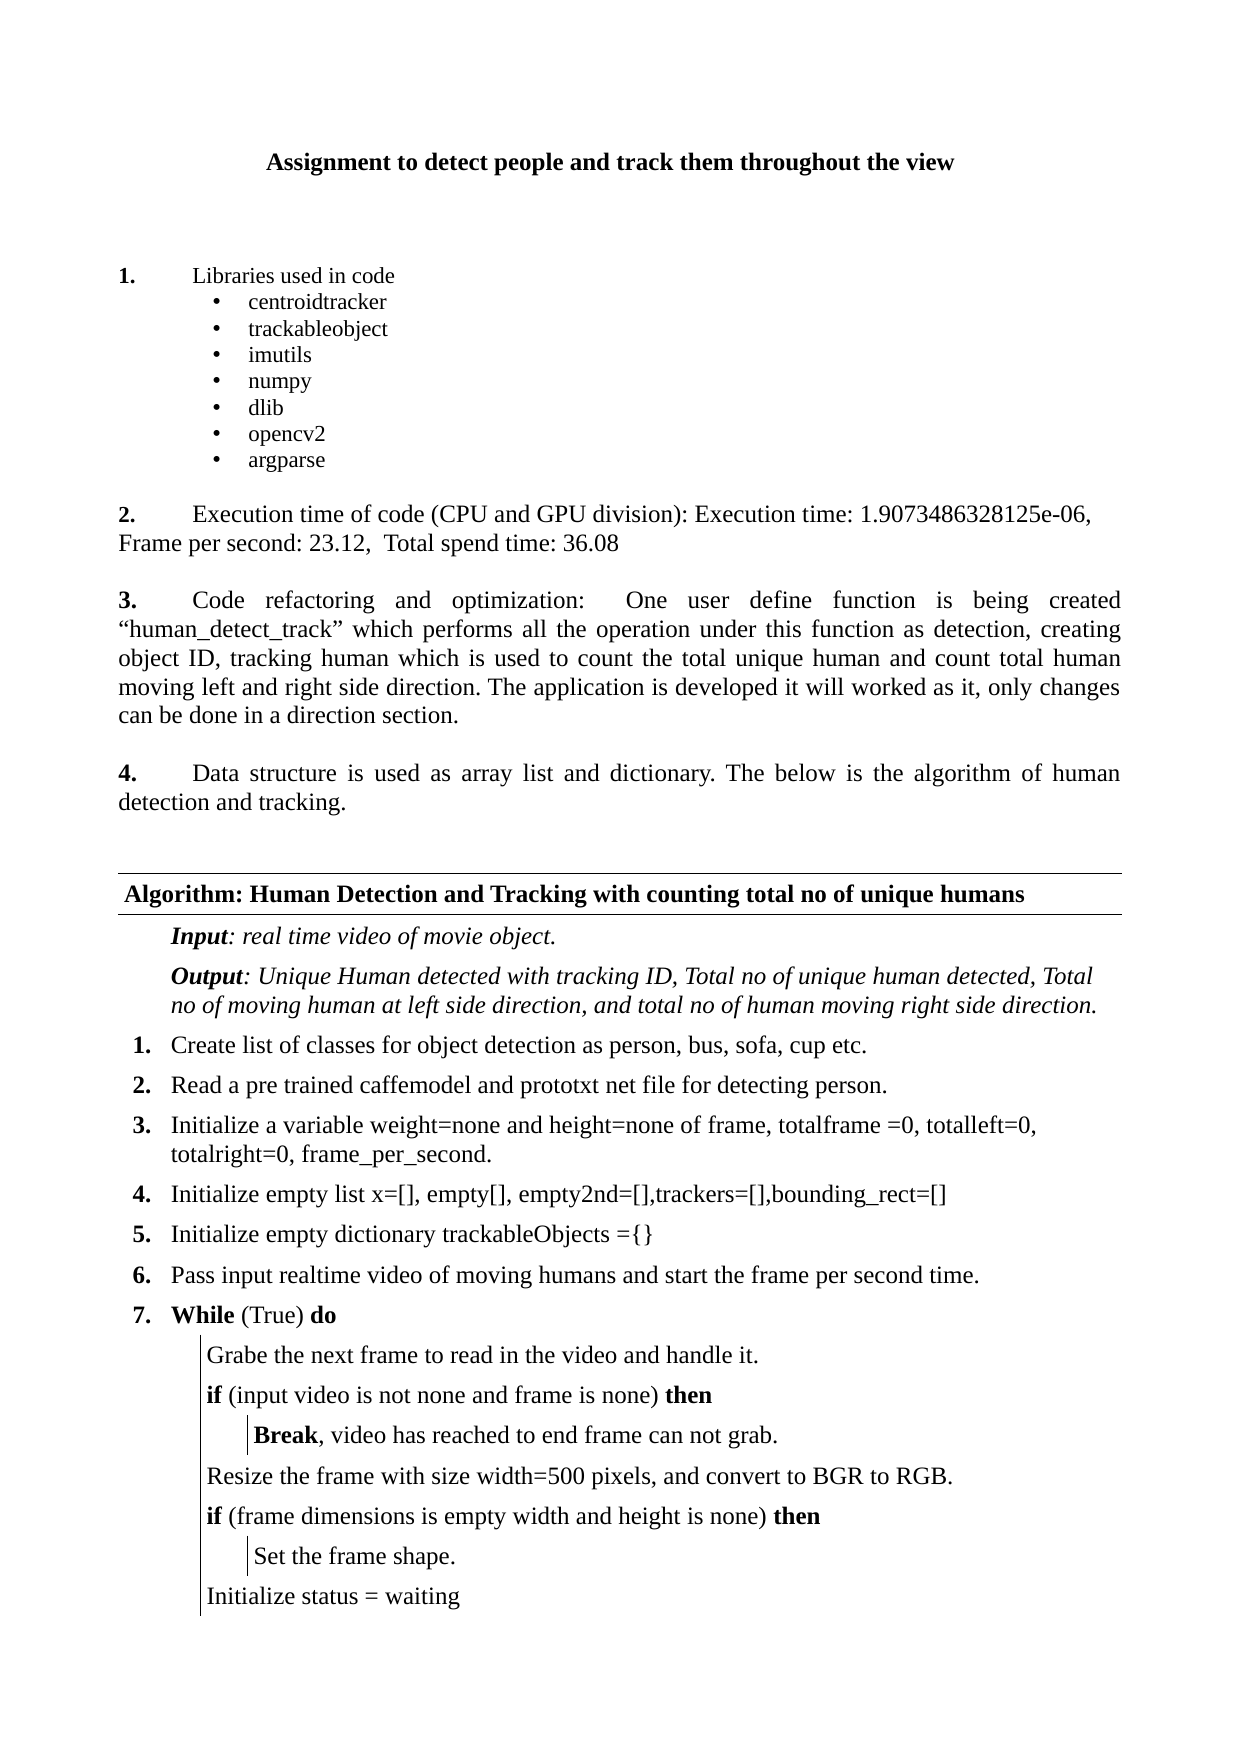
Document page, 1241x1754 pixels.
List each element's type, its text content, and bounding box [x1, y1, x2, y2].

table_cell [118, 1536, 165, 1576]
text 1. Libraries used in code [118, 262, 1122, 288]
table_cell Initialize a variable weight=none and height=none of frame, totalframe =0, totalleft=0, totalright=0, frame_per_second. [165, 1105, 1122, 1174]
table_cell 1. [118, 1024, 165, 1064]
table_cell [118, 1455, 165, 1495]
text 2. Execution time of code (CPU and GPU division): Execution time: 1.9073486328125e-06, Frame per second: 23.12, Total spend time: 36.08 [118, 499, 1122, 557]
table_cell Output: Unique Human detected with tracking ID, Total no of unique human detected, Total no of moving human at left side direction, and total no of human moving right side direction. [165, 955, 1122, 1024]
table_cell [165, 1455, 200, 1495]
table_cell [165, 1415, 200, 1455]
table_cell Read a pre trained caffemodel and prototxt net file for detecting person. [165, 1065, 1122, 1105]
table_cell [118, 1375, 165, 1415]
table_cell [118, 915, 165, 955]
table_cell 6. [118, 1254, 165, 1294]
list opencv2 [213, 420, 1122, 446]
table_cell [165, 1576, 200, 1616]
table_cell [165, 1536, 200, 1576]
table_cell 2. [118, 1065, 165, 1105]
table_cell 7. [118, 1294, 165, 1334]
list numpy [213, 367, 1122, 394]
table_cell [118, 1415, 165, 1455]
table_cell [165, 1375, 200, 1415]
table_cell Resize the frame with size width=500 pixels, and convert to BGR to RGB. [201, 1455, 1122, 1495]
table_cell if (frame dimensions is empty width and height is none) then [201, 1495, 1122, 1536]
table_cell 3. [118, 1105, 165, 1174]
table_cell [118, 1495, 165, 1536]
list dlib [213, 394, 1122, 420]
text Assignment to detect people and track them throughout the view [118, 147, 1122, 176]
table_cell [165, 1495, 200, 1536]
table_cell Grabe the next frame to read in the video and handle it. [201, 1335, 1122, 1375]
list argparse [213, 446, 1122, 473]
table_cell 4. [118, 1174, 165, 1214]
table_cell 5. [118, 1214, 165, 1254]
table_cell if (input video is not none and frame is none) then [201, 1375, 1122, 1415]
table_cell [165, 1335, 200, 1375]
list imutils [213, 341, 1122, 367]
table_cell Input: real time video of movie object. [165, 915, 1122, 955]
list centroidtracker [213, 288, 1122, 314]
table_header Algorithm: Human Detection and Tracking with counting total no of unique humans [118, 874, 1122, 914]
text 3. Code refactoring and optimization: One user define function is being created “human_detect_track” which performs all the operation under this function as detection, creating object ID, tracking human which is used to count the total unique human and count total human moving left and right side direction. The application is developed it will worked as it, only changes can be done in a direction section. [118, 585, 1122, 729]
text 4. Data structure is used as array list and dictionary. The below is the algorithm of human detection and tracking. [118, 758, 1122, 815]
table_cell [118, 1335, 165, 1375]
table_cell [118, 1576, 165, 1616]
table_cell Initialize empty list x=[], empty[], empty2nd=[],trackers=[],bounding_rect=[] [165, 1174, 1122, 1214]
table_cell [118, 955, 165, 1024]
table_cell While (True) do [165, 1294, 1122, 1334]
table_cell Initialize empty dictionary trackableObjects ={} [165, 1214, 1122, 1254]
table_cell Pass input realtime video of moving humans and start the frame per second time. [165, 1254, 1122, 1294]
table_cell Initialize status = waiting [201, 1576, 1122, 1616]
table_cell Break, video has reached to end frame can not grab. [248, 1415, 1122, 1455]
list trackableobject [213, 314, 1122, 341]
table_cell [201, 1536, 247, 1576]
table_cell Create list of classes for object detection as person, bus, sofa, cup etc. [165, 1024, 1122, 1064]
table_cell [201, 1415, 247, 1455]
table_cell Set the frame shape. [248, 1536, 1122, 1576]
